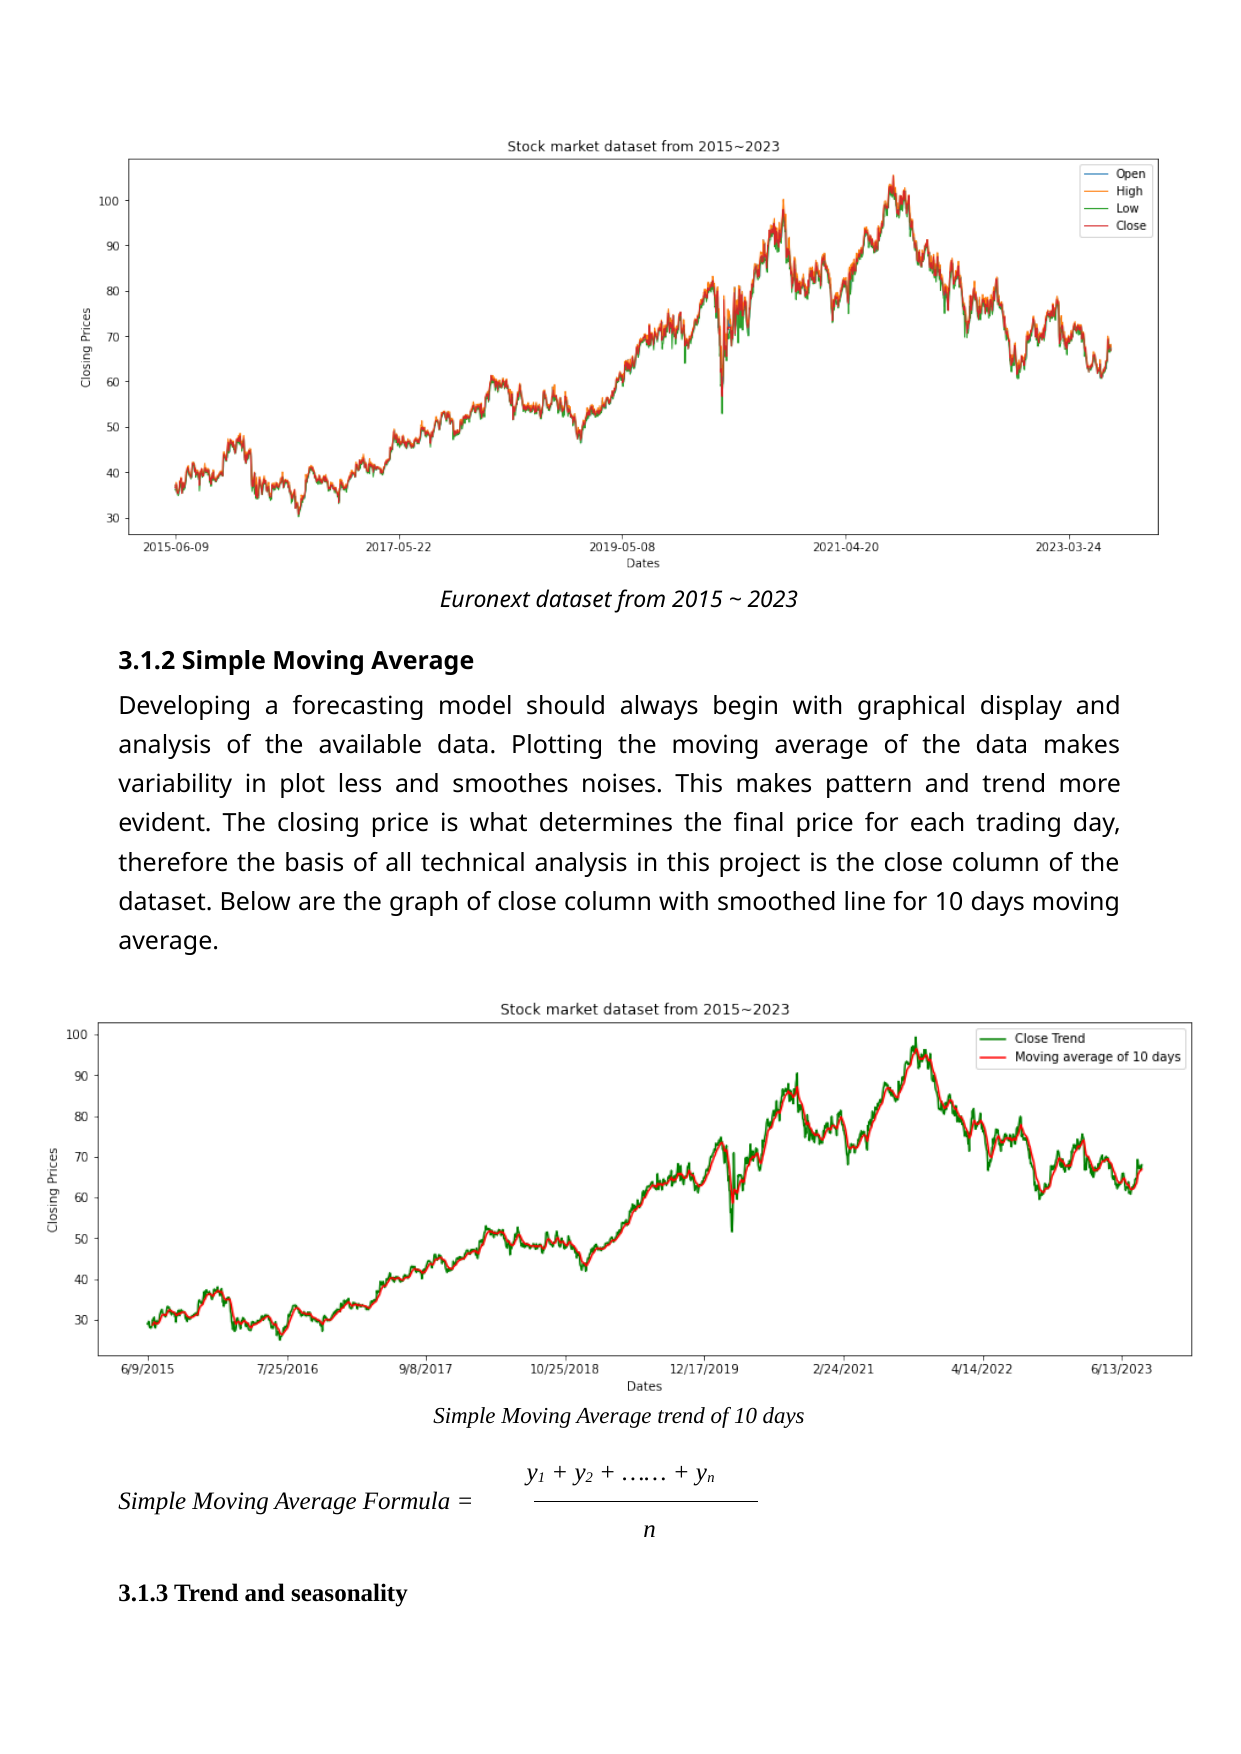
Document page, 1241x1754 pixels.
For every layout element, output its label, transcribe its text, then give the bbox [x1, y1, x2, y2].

text Euronext dataset from 2015 ~ 2023 [118, 578, 1122, 614]
text Simple Moving Average trend of 10 days [118, 1402, 1122, 1428]
picture [41, 994, 1200, 1402]
text 3.1.2 Simple Moving Average [118, 642, 1122, 676]
text Developing a forecasting model should always begin with graphical display and analysis of the available data. Plotting the moving average of the data makes variability in plot less and smoothes noises. This makes pattern and trend more evident. The closing price is what determines the final price for each trading day, therefore the basis of all technical analysis in this project is the close column of the dataset. Below are the graph of close column with smoothed line for 10 days moving average. [118, 687, 1122, 957]
text Simple Moving Average Formula = [118, 1486, 1122, 1514]
text y1 + y2 + …… + yn [351, 1457, 1122, 1486]
text 3.1.3 Trend and seasonality [118, 1578, 1122, 1607]
text n [351, 1514, 1122, 1543]
picture [75, 132, 1166, 578]
text [118, 118, 1122, 132]
